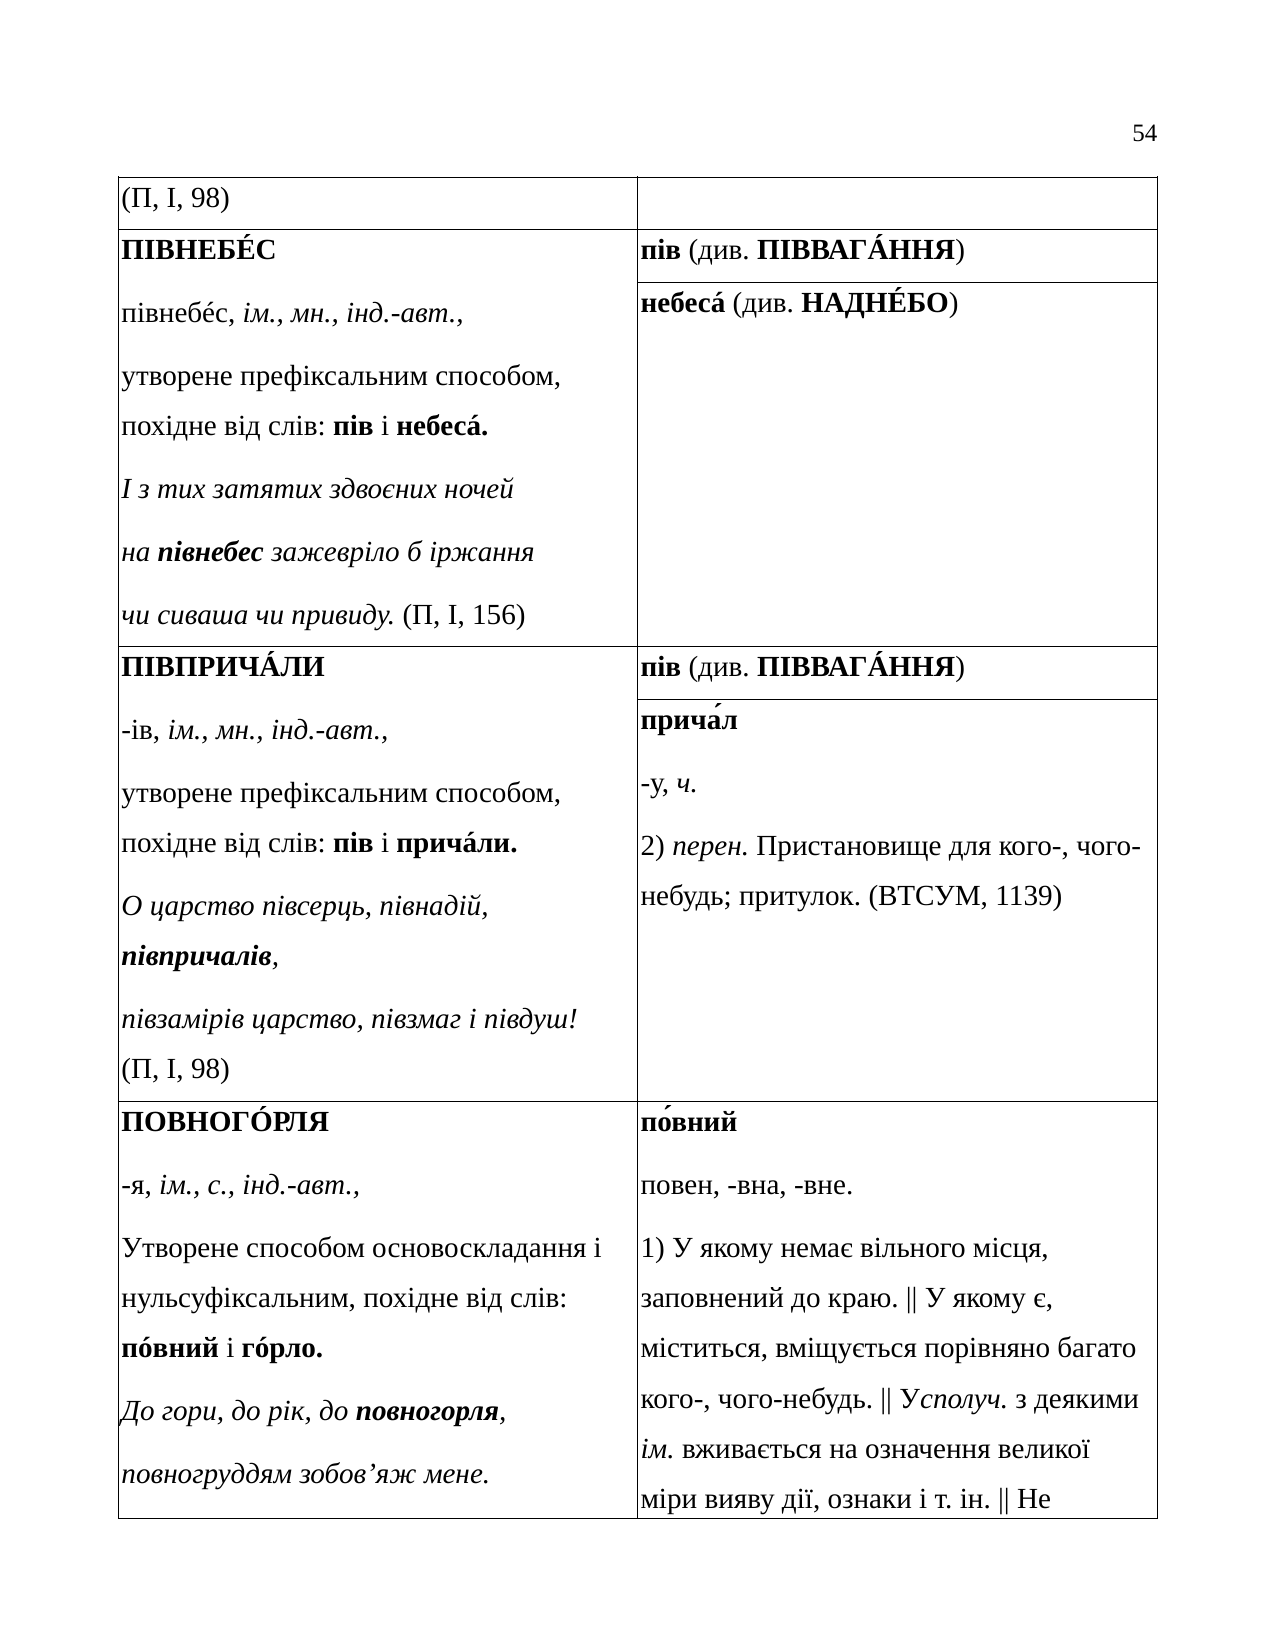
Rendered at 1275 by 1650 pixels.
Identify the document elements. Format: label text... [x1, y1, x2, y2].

table_cell по́вний повен, -вна, -вне. 1) У якому немає вільного місця, заповнений до краю. || У якому є, міститься, вміщується порівняно багато кого-, чого-небудь. || Усполуч. з деякими ім. вживається на означення великої міри вияву дії, ознаки і т. ін. || Не [638, 1102, 1157, 1518]
table_cell (П, І, 98) [119, 178, 637, 229]
table_cell ПОВНОГÓРЛЯ -я, ім., с., інд.-авт., Утворене способом основоскладання і нульсуфіксальним, похідне від слів: пóвний і гóрло. До гори, до рік, до повногорля, повногруддям зобов’яж мене. [119, 1102, 637, 1518]
table_cell небесá (див. НАДНÉБО) [638, 283, 1157, 646]
table_cell пів (див. ПІВВАГÁННЯ) [638, 647, 1157, 698]
table_cell ПІВПРИЧÁЛИ -ів, ім., мн., інд.-авт., утворене префіксальним способом, похідне від слів: пів і причáли. О царство півсерць, півнадій, півпричалів, півзамірів царство, півзмаг і півдуш! (П, І, 98) [119, 647, 637, 1101]
table_cell [638, 178, 1157, 229]
table_cell пів (див. ПІВВАГÁННЯ) [638, 230, 1157, 282]
table_cell ПІВНЕБÉС півнебéс, ім., мн., інд.-авт., утворене префіксальним способом, похідне від слів: пів і небесá. І з тих затятих здвоєних ночей на півнебес зажевріло б іржання чи сиваша чи привиду. (П, І, 156) [119, 230, 637, 646]
table_cell прича́л -у, ч. 2) перен. Пристановище для кого-, чого-небудь; притулок. (ВТСУМ, 1139) [638, 700, 1157, 1101]
